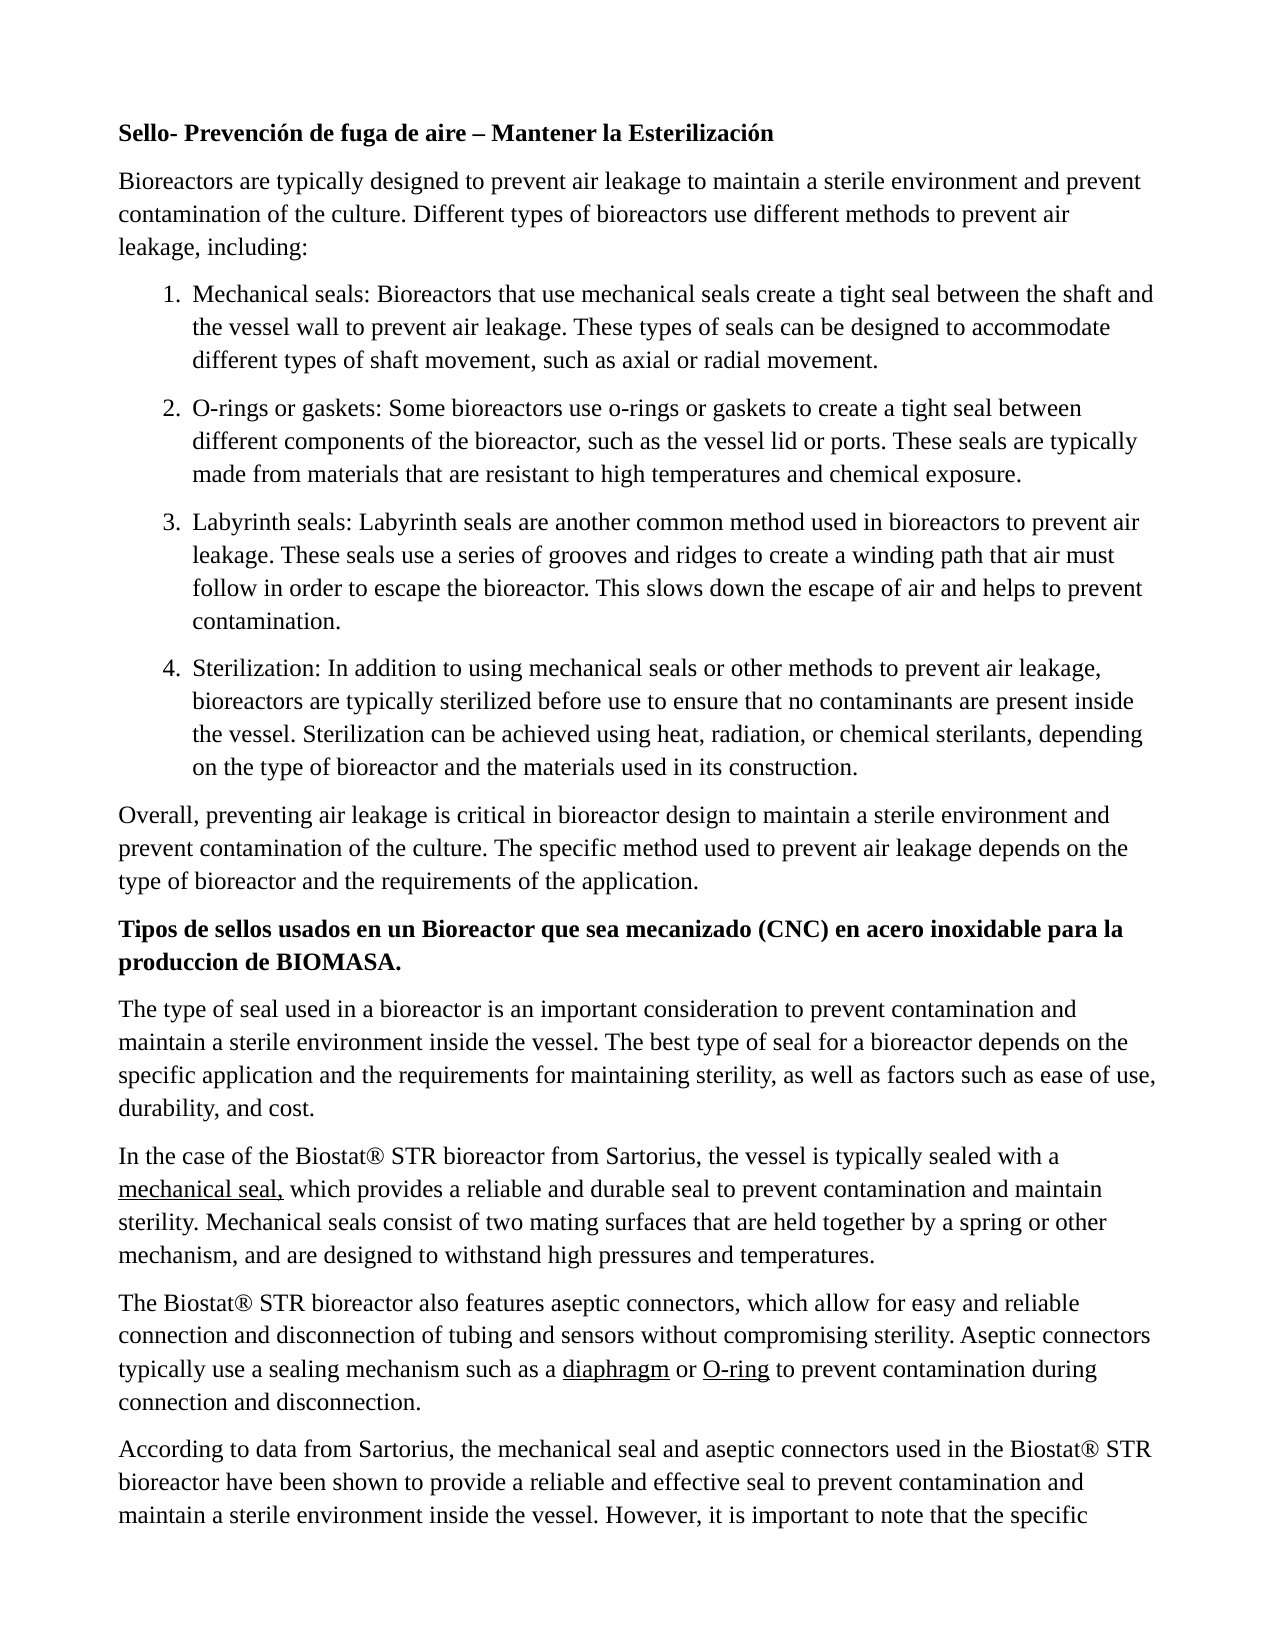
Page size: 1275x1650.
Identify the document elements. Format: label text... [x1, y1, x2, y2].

list Labyrinth seals: Labyrinth seals are another common method used in bioreactors to prevent air leakage. These seals use a series of grooves and ridges to create a winding path that air must follow in order to escape the bioreactor. This slows down the escape of air and helps to prevent contamination. [162, 507, 1157, 634]
text Overall, preventing air leakage is critical in bioreactor design to maintain a sterile environment and prevent contamination of the culture. The specific method used to prevent air leakage depends on the type of bioreactor and the requirements of the application. [118, 800, 1157, 895]
text Bioreactors are typically designed to prevent air leakage to maintain a sterile environment and prevent contamination of the culture. Different types of bioreactors use different methods to prevent air leakage, including: [118, 166, 1157, 261]
list Mechanical seals: Bioreactors that use mechanical seals create a tight seal between the shaft and the vessel wall to prevent air leakage. These types of seals can be designed to accommodate different types of shaft movement, such as axial or radial movement. [162, 279, 1157, 374]
text Sello- Prevención de fuga de aire – Mantener la Esterilización [118, 118, 1157, 147]
text The Biostat® STR bioreactor also features aseptic connectors, which allow for easy and reliable connection and disconnection of tubing and sensors without compromising sterility. Aseptic connectors typically use a sealing mechanism such as a diaphragm or O-ring to prevent contamination during connection and disconnection. [118, 1288, 1157, 1415]
text The type of seal used in a bioreactor is an important consideration to prevent contamination and maintain a sterile environment inside the vessel. The best type of seal for a bioreactor depends on the specific application and the requirements for maintaining sterility, as well as factors such as ease of use, durability, and cost. [118, 994, 1157, 1122]
text According to data from Sartorius, the mechanical seal and aseptic connectors used in the Biostat® STR bioreactor have been shown to provide a reliable and effective seal to prevent contamination and maintain a sterile environment inside the vessel. However, it is important to note that the specific [118, 1434, 1157, 1529]
list Sterilization: In addition to using mechanical seals or other methods to prevent air leakage, bioreactors are typically sterilized before use to ensure that no contaminants are present inside the vessel. Sterilization can be achieved using heat, radiation, or chemical sterilants, depending on the type of bioreactor and the materials used in its construction. [162, 653, 1157, 781]
text In the case of the Biostat® STR bioreactor from Sartorius, the vessel is typically sealed with a mechanical seal, which provides a reliable and durable seal to prevent contamination and maintain sterility. Mechanical seals consist of two mating surfaces that are held together by a spring or other mechanism, and are designed to withstand high pressures and temperatures. [118, 1141, 1157, 1269]
text Tipos de sellos usados en un Bioreactor que sea mecanizado (CNC) en acero inoxidable para la produccion de BIOMASA. [118, 914, 1157, 975]
list O-rings or gaskets: Some bioreactors use o-rings or gaskets to create a tight seal between different components of the bioreactor, such as the vessel lid or ports. These seals are typically made from materials that are resistant to high temperatures and chemical exposure. [162, 393, 1157, 488]
